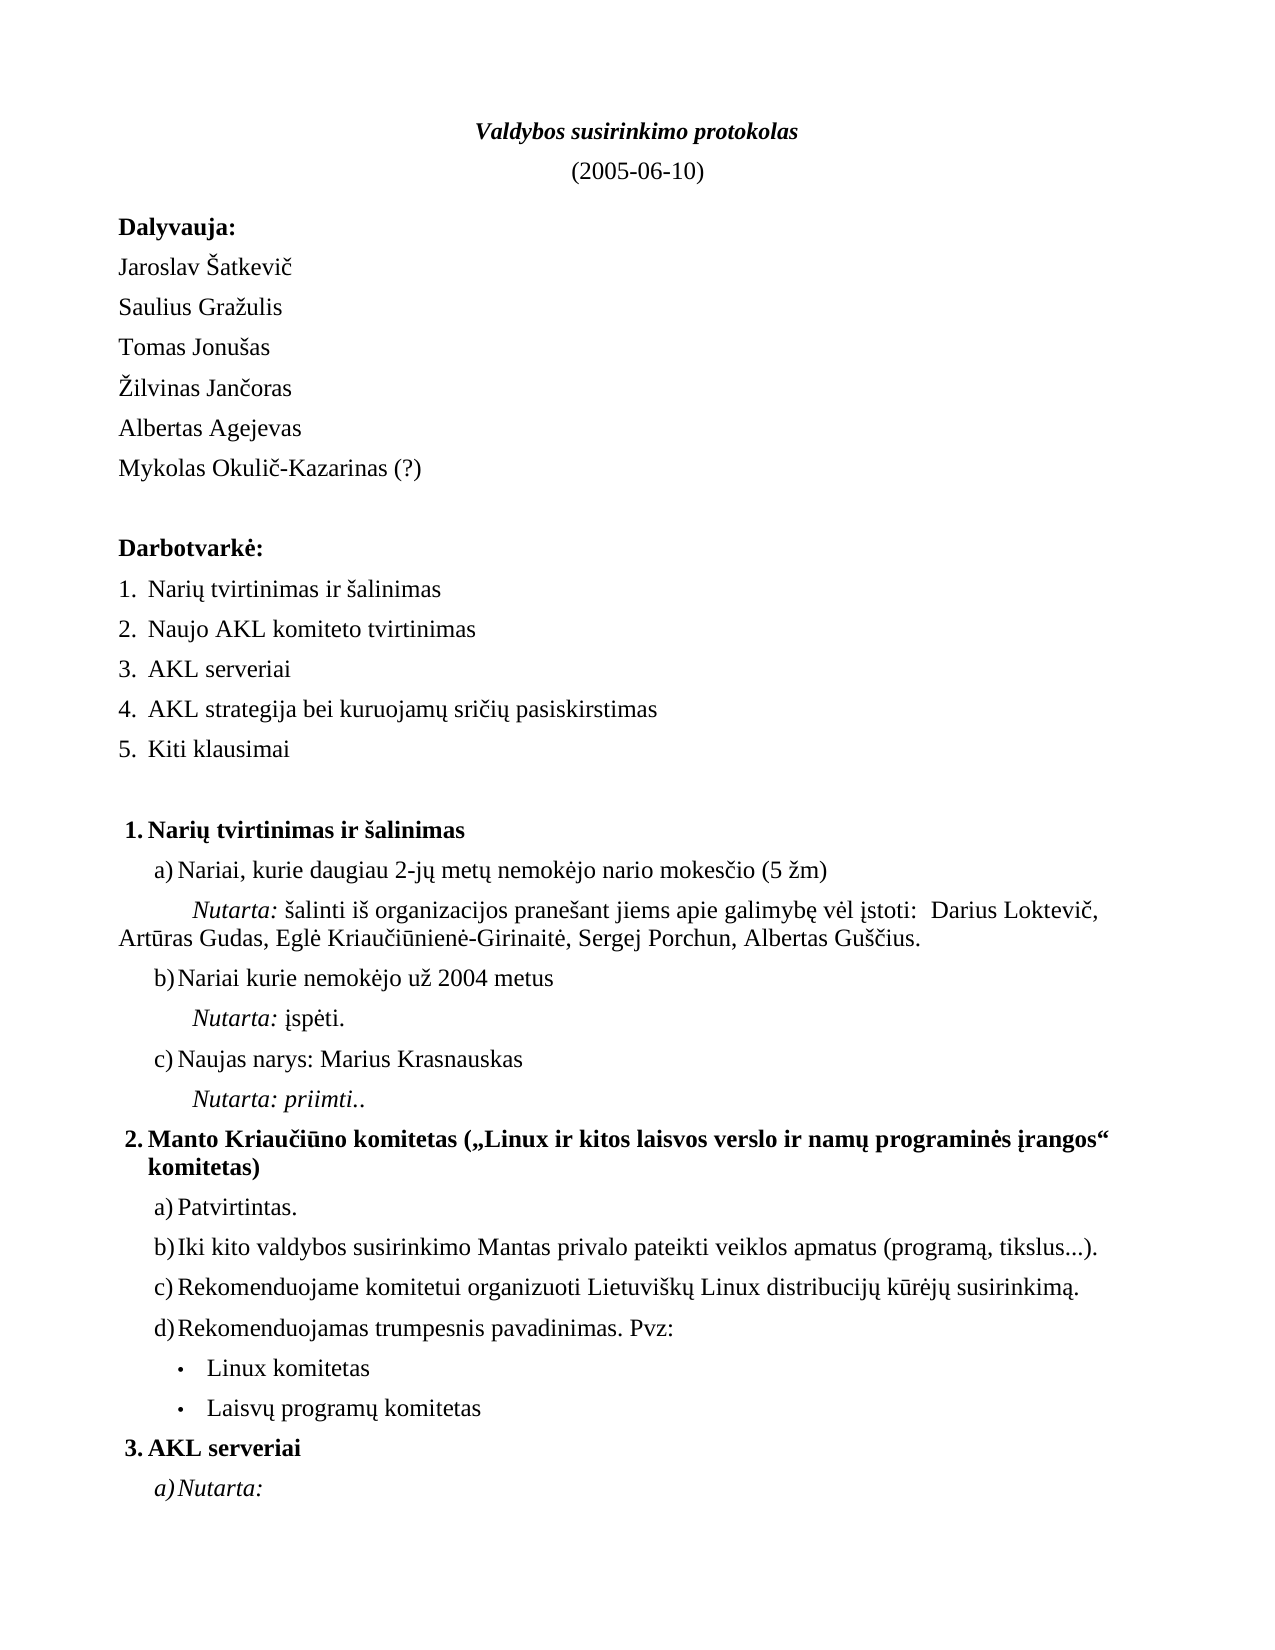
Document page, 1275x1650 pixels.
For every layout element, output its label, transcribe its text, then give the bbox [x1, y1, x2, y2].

text Jaroslav Šatkevič [118, 253, 1157, 281]
list Rekomenduojamas trumpesnis pavadinimas. Pvz: [148, 1314, 1157, 1341]
text Nutarta: šalinti iš organizacijos pranešant jiems apie galimybę vėl įstoti: Darius Loktevič, Artūras Gudas, Eglė Kriaučiūnienė-Girinaitė, Sergej Porchun, Albertas Guščius. [118, 896, 1157, 952]
text Nutarta: įspėti. [118, 1004, 1157, 1032]
list Rekomenduojame komitetui organizuoti Lietuviškų Linux distribucijų kūrėjų susirinkimą. [148, 1273, 1157, 1301]
list Narių tvirtinimas ir šalinimas [118, 575, 1157, 602]
text Albertas Agejevas [118, 414, 1157, 442]
list Laisvų programų komitetas [177, 1394, 1157, 1422]
list Nariai kurie nemokėjo už 2004 metus [148, 964, 1157, 992]
list Narių tvirtinimas ir šalinimas [118, 816, 1157, 844]
text Tomas Jonušas [118, 333, 1157, 361]
text Mykolas Okulič-Kazarinas (?) [118, 454, 1157, 482]
list Naujo AKL komiteto tvirtinimas [118, 615, 1157, 643]
list Patvirtintas. [148, 1193, 1157, 1221]
text Nutarta: priimti.. [118, 1085, 1157, 1113]
list Naujas narys: Marius Krasnauskas [148, 1045, 1157, 1072]
list AKL serveriai [118, 655, 1157, 683]
list Iki kito valdybos susirinkimo Mantas privalo pateikti veiklos apmatus (programą, tikslus...). [148, 1233, 1157, 1261]
list Manto Kriaučiūno komitetas („Linux ir kitos laisvos verslo ir namų programinės įrangos“ komitetas) [118, 1125, 1157, 1181]
text (2005-06-10) [118, 157, 1157, 185]
subtitle Valdybos susirinkimo protokolas [118, 118, 1157, 145]
text Saulius Gražulis [118, 293, 1157, 321]
list AKL strategija bei kuruojamų sričių pasiskirstimas [118, 695, 1157, 723]
list AKL serveriai [118, 1434, 1157, 1462]
list Linux komitetas [177, 1354, 1157, 1382]
list Nariai, kurie daugiau 2-jų metų nemokėjo nario mokesčio (5 žm) [148, 856, 1157, 884]
text Dalyvauja: [118, 213, 1157, 241]
list Nutarta: [148, 1474, 1157, 1502]
list Kiti klausimai [118, 736, 1157, 763]
text Darbotvarkė: [118, 534, 1157, 562]
text Žilvinas Jančoras [118, 374, 1157, 401]
